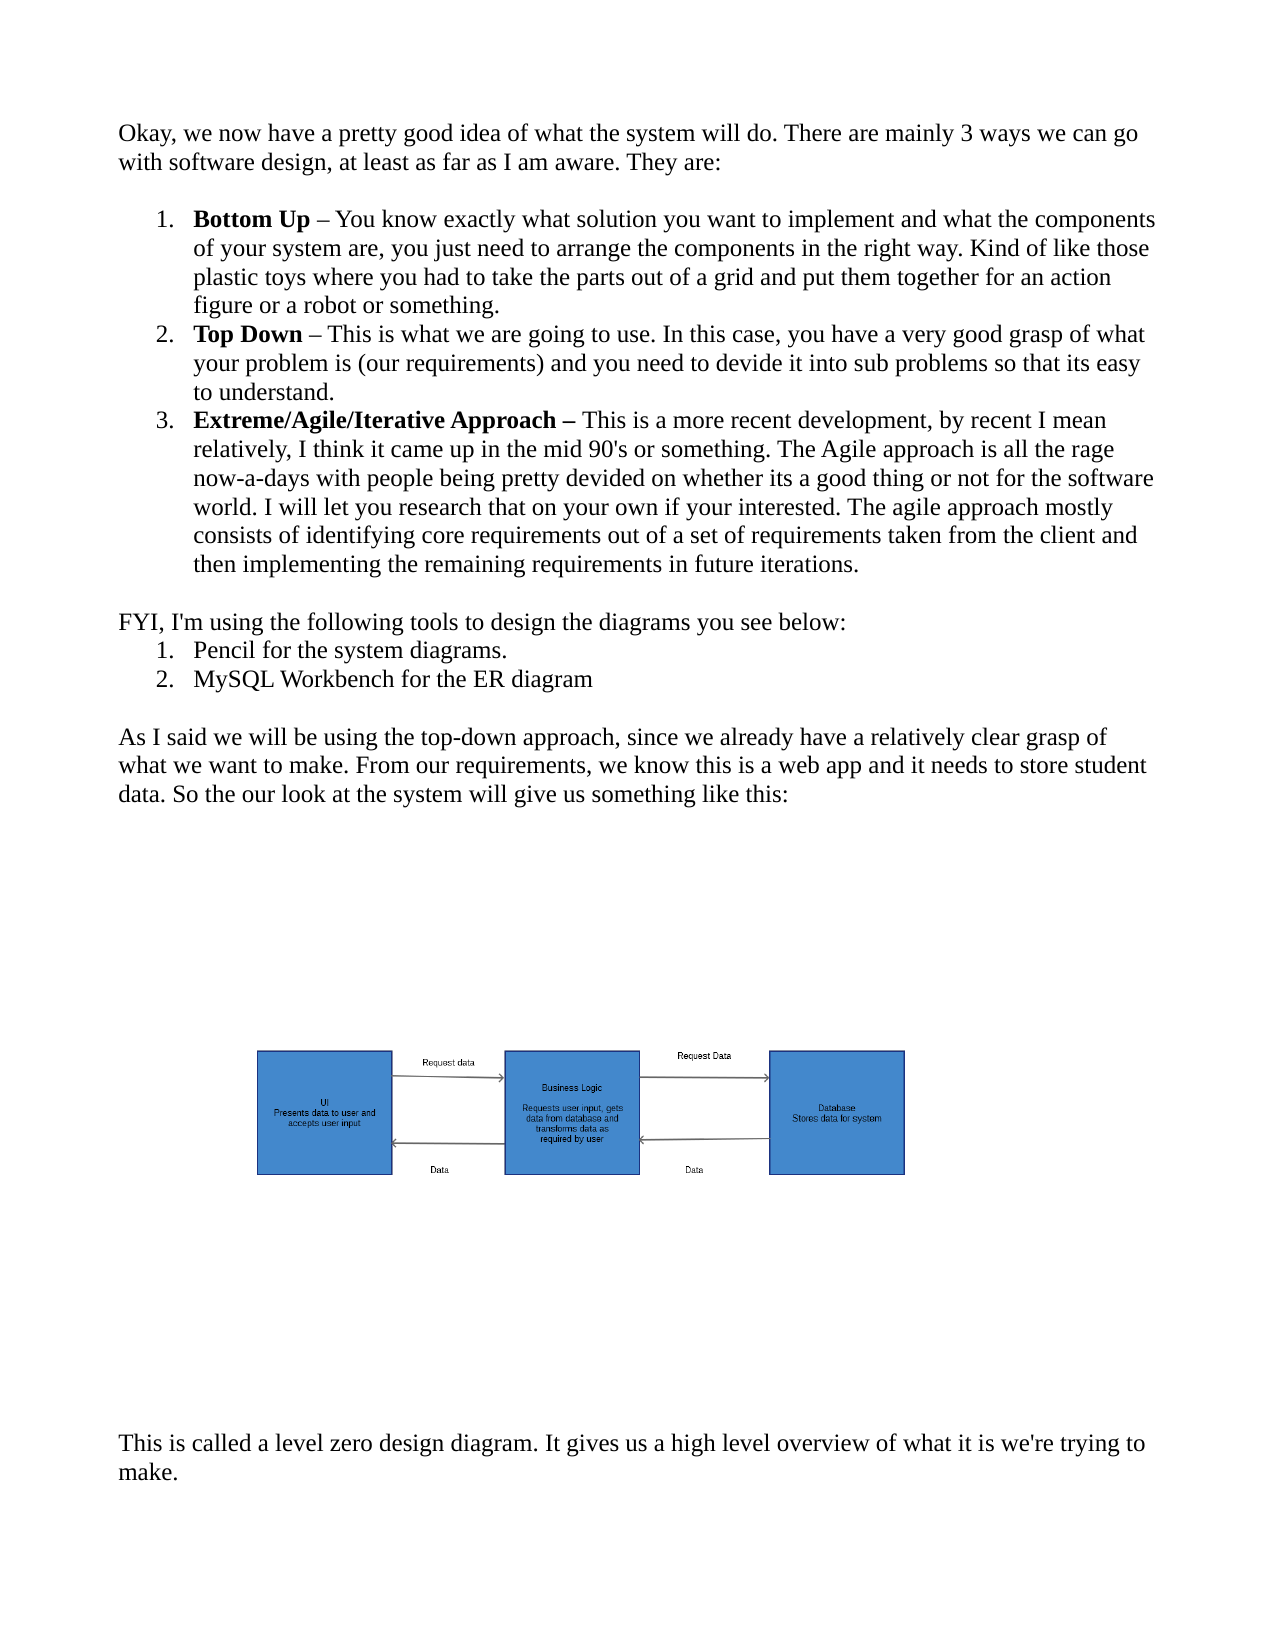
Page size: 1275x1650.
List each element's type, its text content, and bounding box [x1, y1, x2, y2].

list Extreme/Agile/Iterative Approach – This is a more recent development, by recent I mean relatively, I think it came up in the mid 90's or something. The Agile approach is all the rage now-a-days with people being pretty devided on whether its a good thing or not for the software world. I will let you research that on your own if your interested. The agile approach mostly consists of identifying core requirements out of a set of requirements taken from the client and then implementing the remaining requirements in future iterations. [156, 406, 1157, 578]
list MySQL Workbench for the ER diagram [156, 664, 1157, 693]
text Okay, we now have a pretty good idea of what the system will do. There are mainly 3 ways we can go with software design, at least as far as I am aware. They are: [118, 118, 1157, 176]
list Bottom Up – You know exactly what solution you want to implement and what the components of your system are, you just need to arrange the components in the right way. Kind of like those plastic toys where you had to take the parts out of a grid and put them together for an action figure or a robot or something. [156, 204, 1157, 319]
text This is called a level zero design diagram. It gives us a high level overview of what it is we're trying to make. [118, 1428, 1157, 1486]
list Pencil for the system diagrams. [156, 636, 1157, 664]
list Top Down – This is what we are going to use. In this case, you have a very good grasp of what your problem is (our requirements) and you need to devide it into sub problems so that its easy to understand. [156, 319, 1157, 406]
text FYI, I'm using the following tools to design the diagrams you see below: [118, 607, 1157, 636]
text As I said we will be using the top-down approach, since we already have a relatively clear grasp of what we want to make. From our requirements, we know this is a web app and it needs to store student data. So the our look at the system will give us something like this: [118, 722, 1157, 808]
picture [118, 836, 1157, 1400]
